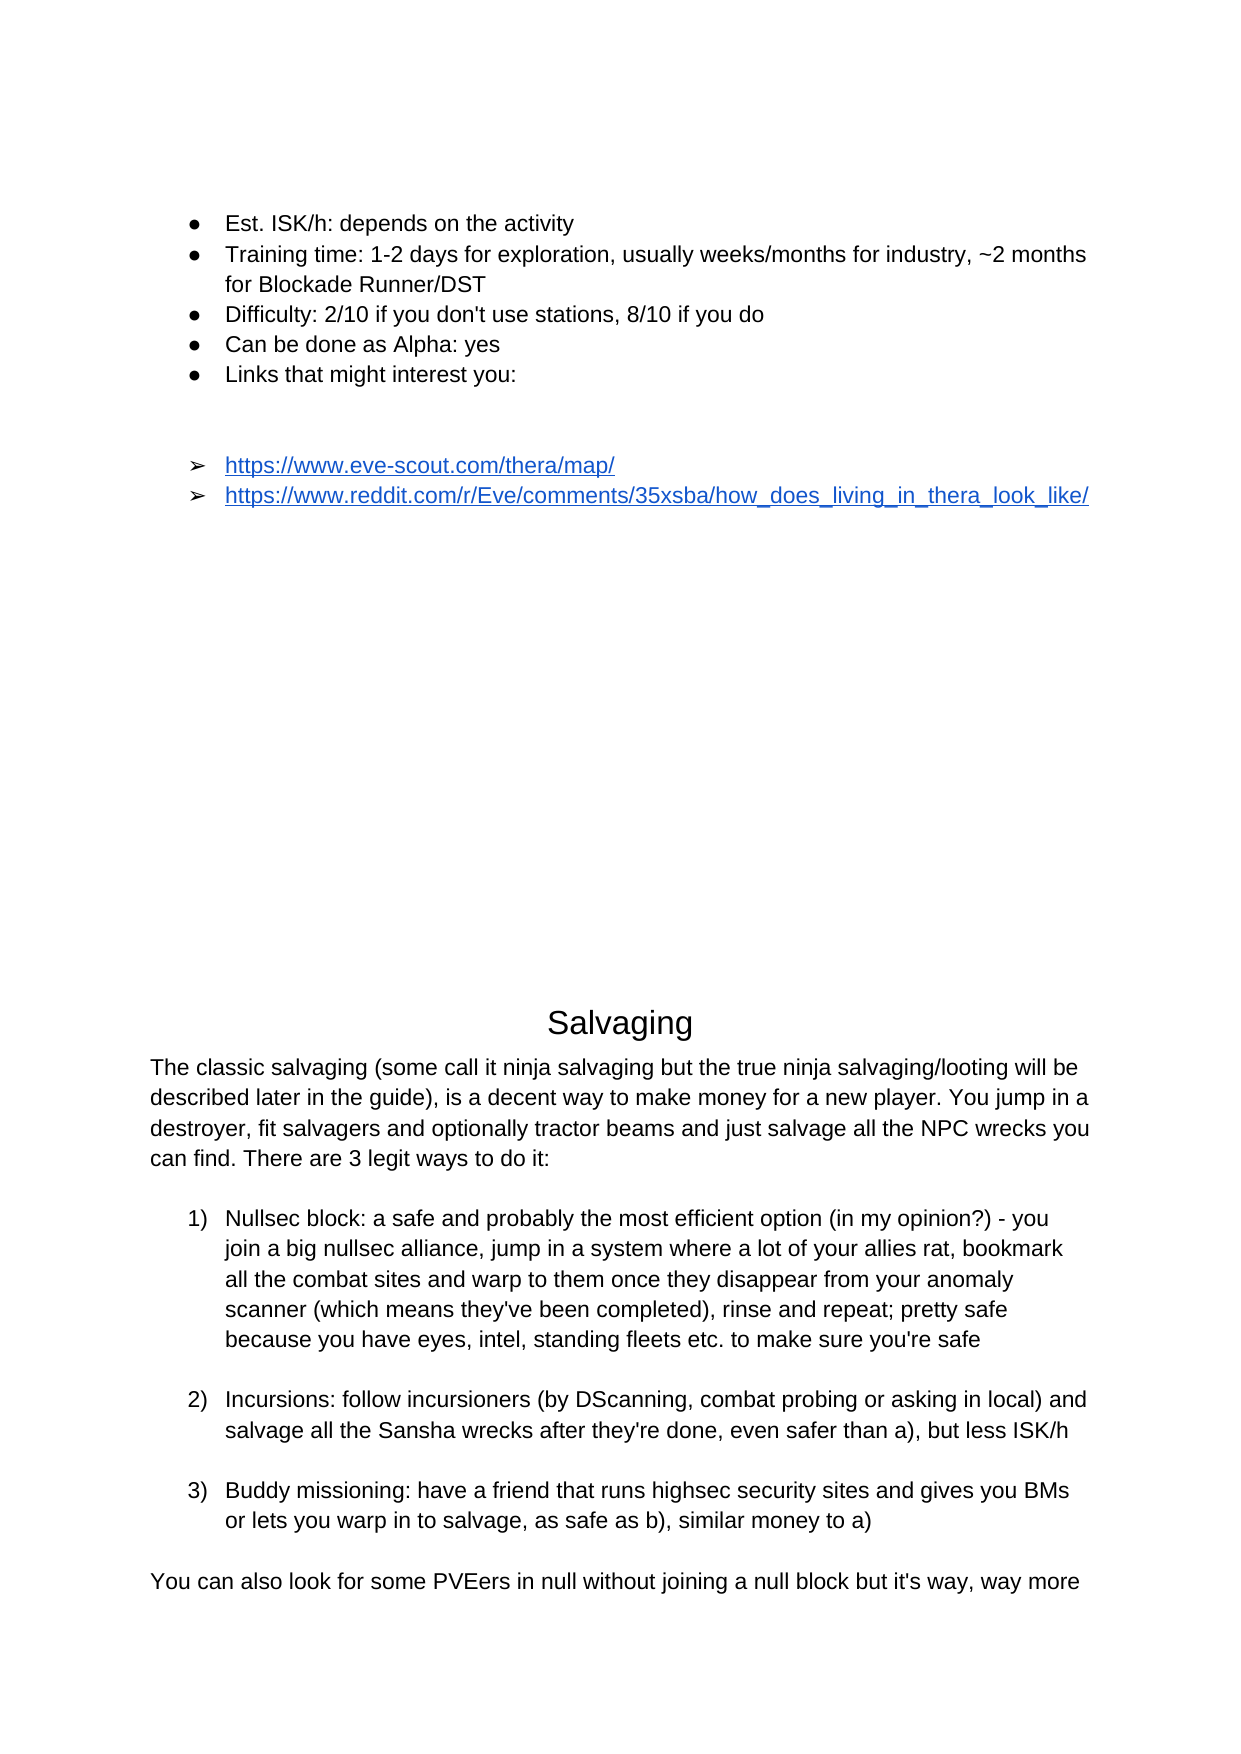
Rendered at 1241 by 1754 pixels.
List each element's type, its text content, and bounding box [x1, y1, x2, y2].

text You can also look for some PVEers in null without joining a null block but it's way, way more [150, 1568, 1090, 1594]
list Nullsec block: a safe and probably the most efficient option (in my opinion?) - you join a big nullsec alliance, jump in a system where a lot of your allies rat, bookmark all the combat sites and warp to them once they disappear from your anomaly scanner (which means they've been completed), rinse and repeat; pretty safe because you have eyes, intel, standing fleets etc. to make sure you're safe [187, 1205, 1090, 1352]
subtitle Salvaging [150, 1003, 1090, 1042]
text The classic salvaging (some call it ninja salvaging but the true ninja salvaging/looting will be described later in the guide), is a decent way to make money for a new player. You jump in a destroyer, fit salvagers and optionally tractor beams and just salvage all the NPC wrecks you can find. There are 3 legit ways to do it: [150, 1054, 1090, 1171]
list https://www.eve-scout.com/thera/map/ [187, 452, 1090, 478]
list Links that might interest you: [187, 361, 1090, 388]
list Est. ISK/h: depends on the activity [187, 210, 1090, 237]
list Incursions: follow incursioners (by DScanning, combat probing or asking in local) and salvage all the Sansha wrecks after they're done, even safer than a), but less ISK/h [187, 1386, 1090, 1443]
list Training time: 1-2 days for exploration, usually weeks/months for industry, ~2 months for Blockade Runner/DST [187, 241, 1090, 297]
list Difficulty: 2/10 if you don't use stations, 8/10 if you do [187, 301, 1090, 327]
list Can be done as Alpha: yes [187, 331, 1090, 358]
list Buddy missioning: have a friend that runs highsec security sites and gives you BMs or lets you warp in to salvage, as safe as b), similar money to a) [187, 1477, 1090, 1533]
list https://www.reddit.com/r/Eve/comments/35xsba/how_does_living_in_thera_look_like/ [187, 482, 1090, 509]
